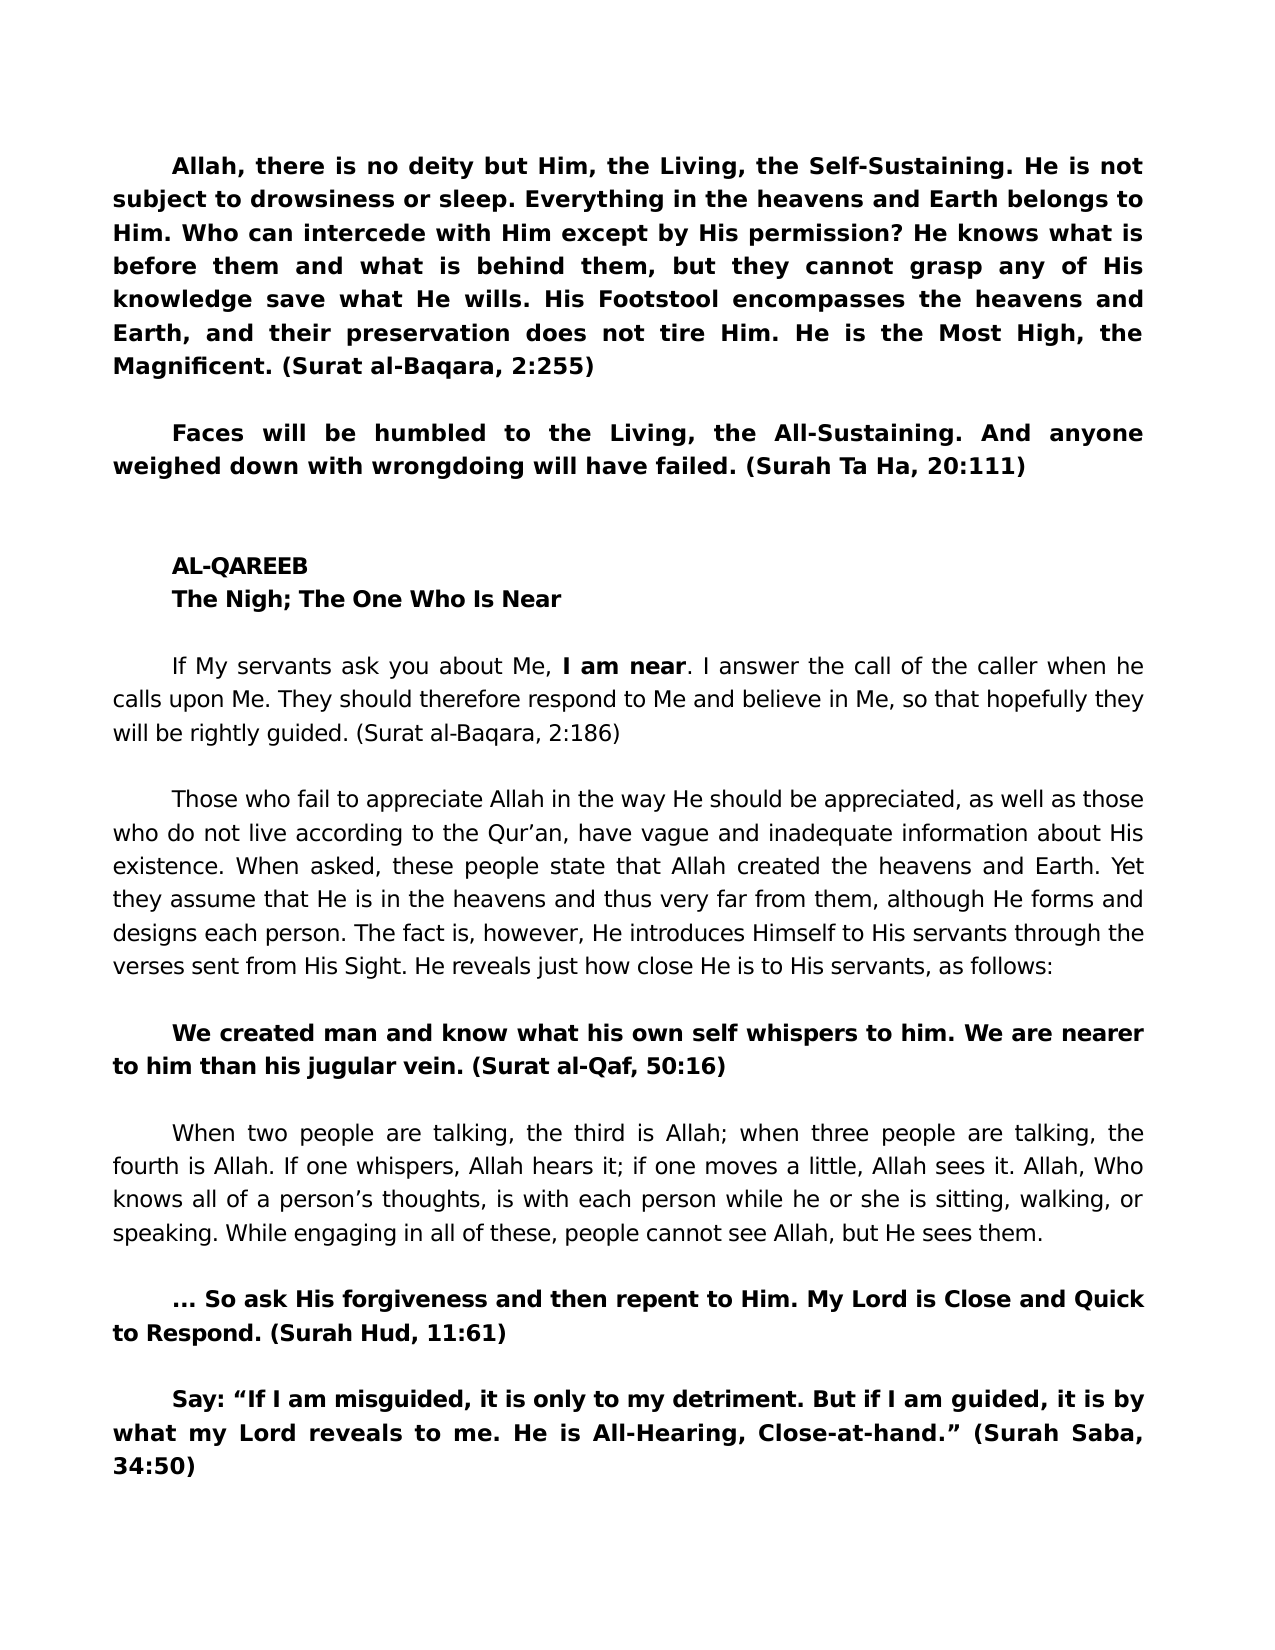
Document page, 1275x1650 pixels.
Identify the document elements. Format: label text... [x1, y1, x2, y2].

text If My servants ask you about Me, I am near. I answer the call of the caller when he calls upon Me. They should therefore respond to Me and believe in Me, so that hopefully they will be rightly guided. (Surat al-Baqara, 2:186) [112, 648, 1145, 748]
text Faces will be humbled to the Living, the All-Sustaining. And anyone weighed down with wrongdoing will have failed. (Surah Ta Ha, 20:111) [112, 414, 1145, 481]
text When two people are talking, the third is Allah; when three people are talking, the fourth is Allah. If one whispers, Allah hears it; if one moves a little, Allah sees it. Allah, Who knows all of a person’s thoughts, is with each person while he or she is sitting, walking, or speaking. While engaging in all of these, people cannot see Allah, but He sees them. [112, 1114, 1145, 1248]
text Say: “If I am misguided, it is only to my detriment. But if I am guided, it is by what my Lord reveals to me. He is All-Hearing, Close-at-hand.” (Surah Saba, 34:50) [112, 1381, 1145, 1481]
text AL-QAREEB [112, 548, 1145, 581]
text The Nigh; The One Who Is Near [112, 581, 1145, 614]
text We created man and know what his own self whispers to him. We are nearer to him than his jugular vein. (Surat al-Qaf, 50:16) [112, 1014, 1145, 1081]
text Those who fail to appreciate Allah in the way He should be appreciated, as well as those who do not live according to the Qur’an, have vague and inadequate information about His existence. When asked, these people state that Allah created the heavens and Earth. Yet they assume that He is in the heavens and thus very far from them, although He forms and designs each person. The fact is, however, He introduces Himself to His servants through the verses sent from His Sight. He reveals just how close He is to His servants, as follows: [112, 781, 1145, 981]
text ... So ask His forgiveness and then repent to Him. My Lord is Close and Quick to Respond. (Surah Hud, 11:61) [112, 1281, 1145, 1348]
text Allah, there is no deity but Him, the Living, the Self-Sustaining. He is not subject to drowsiness or sleep. Everything in the heavens and Earth belongs to Him. Who can intercede with Him except by His permission? He knows what is before them and what is behind them, but they cannot grasp any of His knowledge save what He wills. His Footstool encompasses the heavens and Earth, and their preservation does not tire Him. He is the Most High, the Magnificent. (Surat al-Baqara, 2:255) [112, 148, 1145, 381]
